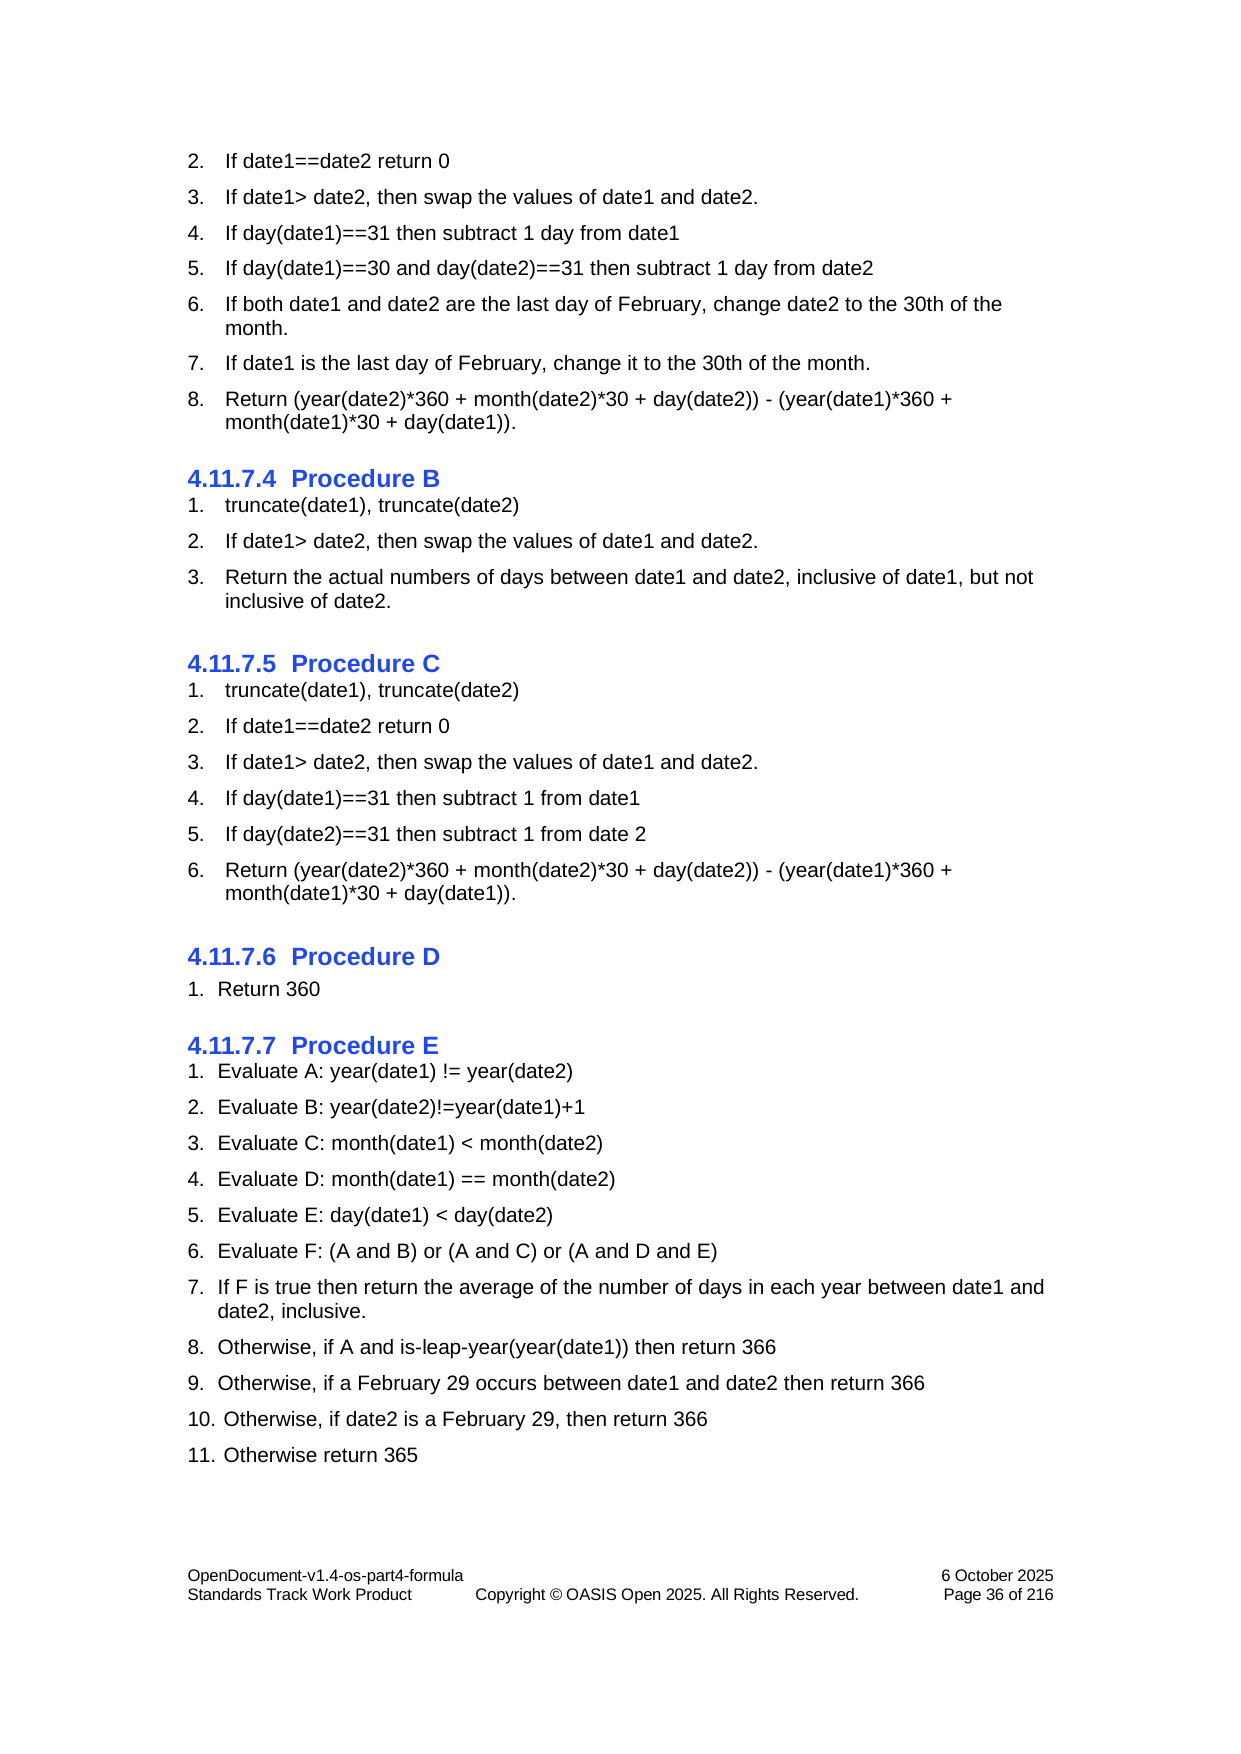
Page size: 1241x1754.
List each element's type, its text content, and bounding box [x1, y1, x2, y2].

list If date1==date2 return 0 [187, 714, 1053, 738]
list Otherwise return 365 [187, 1443, 1053, 1467]
list Return (year(date2)*360 + month(date2)*30 + day(date2)) - (year(date1)*360 + month(date1)*30 + day(date1)). [187, 387, 1053, 434]
list Otherwise, if date2 is a February 29, then return 366 [187, 1407, 1053, 1431]
list Return the actual numbers of days between date1 and date2, inclusive of date1, but not inclusive of date2. [187, 566, 1053, 613]
list If F is true then return the average of the number of days in each year between date1 and date2, inclusive. [187, 1276, 1053, 1323]
subtitle Procedure C [187, 650, 1053, 678]
list Otherwise, if a February 29 occurs between date1 and date2 then return 366 [187, 1371, 1053, 1395]
list If day(date2)==31 then subtract 1 from date 2 [187, 822, 1053, 846]
list truncate(date1), truncate(date2) [187, 678, 1053, 702]
list Evaluate A: year(date1) != year(date2) [187, 1059, 1053, 1083]
list If date1> date2, then swap the values of date1 and date2. [187, 529, 1053, 553]
list Evaluate C: month(date1) < month(date2) [187, 1132, 1053, 1155]
list Return 360 [187, 977, 1053, 1001]
list If both date1 and date2 are the last day of February, change date2 to the 30th of the month. [187, 292, 1053, 339]
list Otherwise, if A and is-leap-year(year(date1)) then return 366 [187, 1335, 1053, 1359]
list Return (year(date2)*360 + month(date2)*30 + day(date2)) - (year(date1)*360 + month(date1)*30 + day(date1)). [187, 858, 1053, 905]
subtitle Procedure B [187, 465, 1053, 493]
list If date1==date2 return 0 [187, 150, 1053, 173]
list If day(date1)==30 and day(date2)==31 then subtract 1 day from date2 [187, 257, 1053, 280]
list truncate(date1), truncate(date2) [187, 493, 1053, 517]
list Evaluate D: month(date1) == month(date2) [187, 1168, 1053, 1191]
list Evaluate B: year(date2)!=year(date1)+1 [187, 1096, 1053, 1119]
subtitle Procedure D [187, 943, 1053, 971]
list If date1 is the last day of February, change it to the 30th of the month. [187, 352, 1053, 375]
list Evaluate E: day(date1) < day(date2) [187, 1204, 1053, 1227]
list Evaluate F: (A and B) or (A and C) or (A and D and E) [187, 1240, 1053, 1263]
list If day(date1)==31 then subtract 1 from date1 [187, 786, 1053, 810]
list If date1> date2, then swap the values of date1 and date2. [187, 186, 1053, 209]
list If day(date1)==31 then subtract 1 day from date1 [187, 221, 1053, 245]
subtitle Procedure E [187, 1032, 1053, 1059]
list If date1> date2, then swap the values of date1 and date2. [187, 750, 1053, 774]
